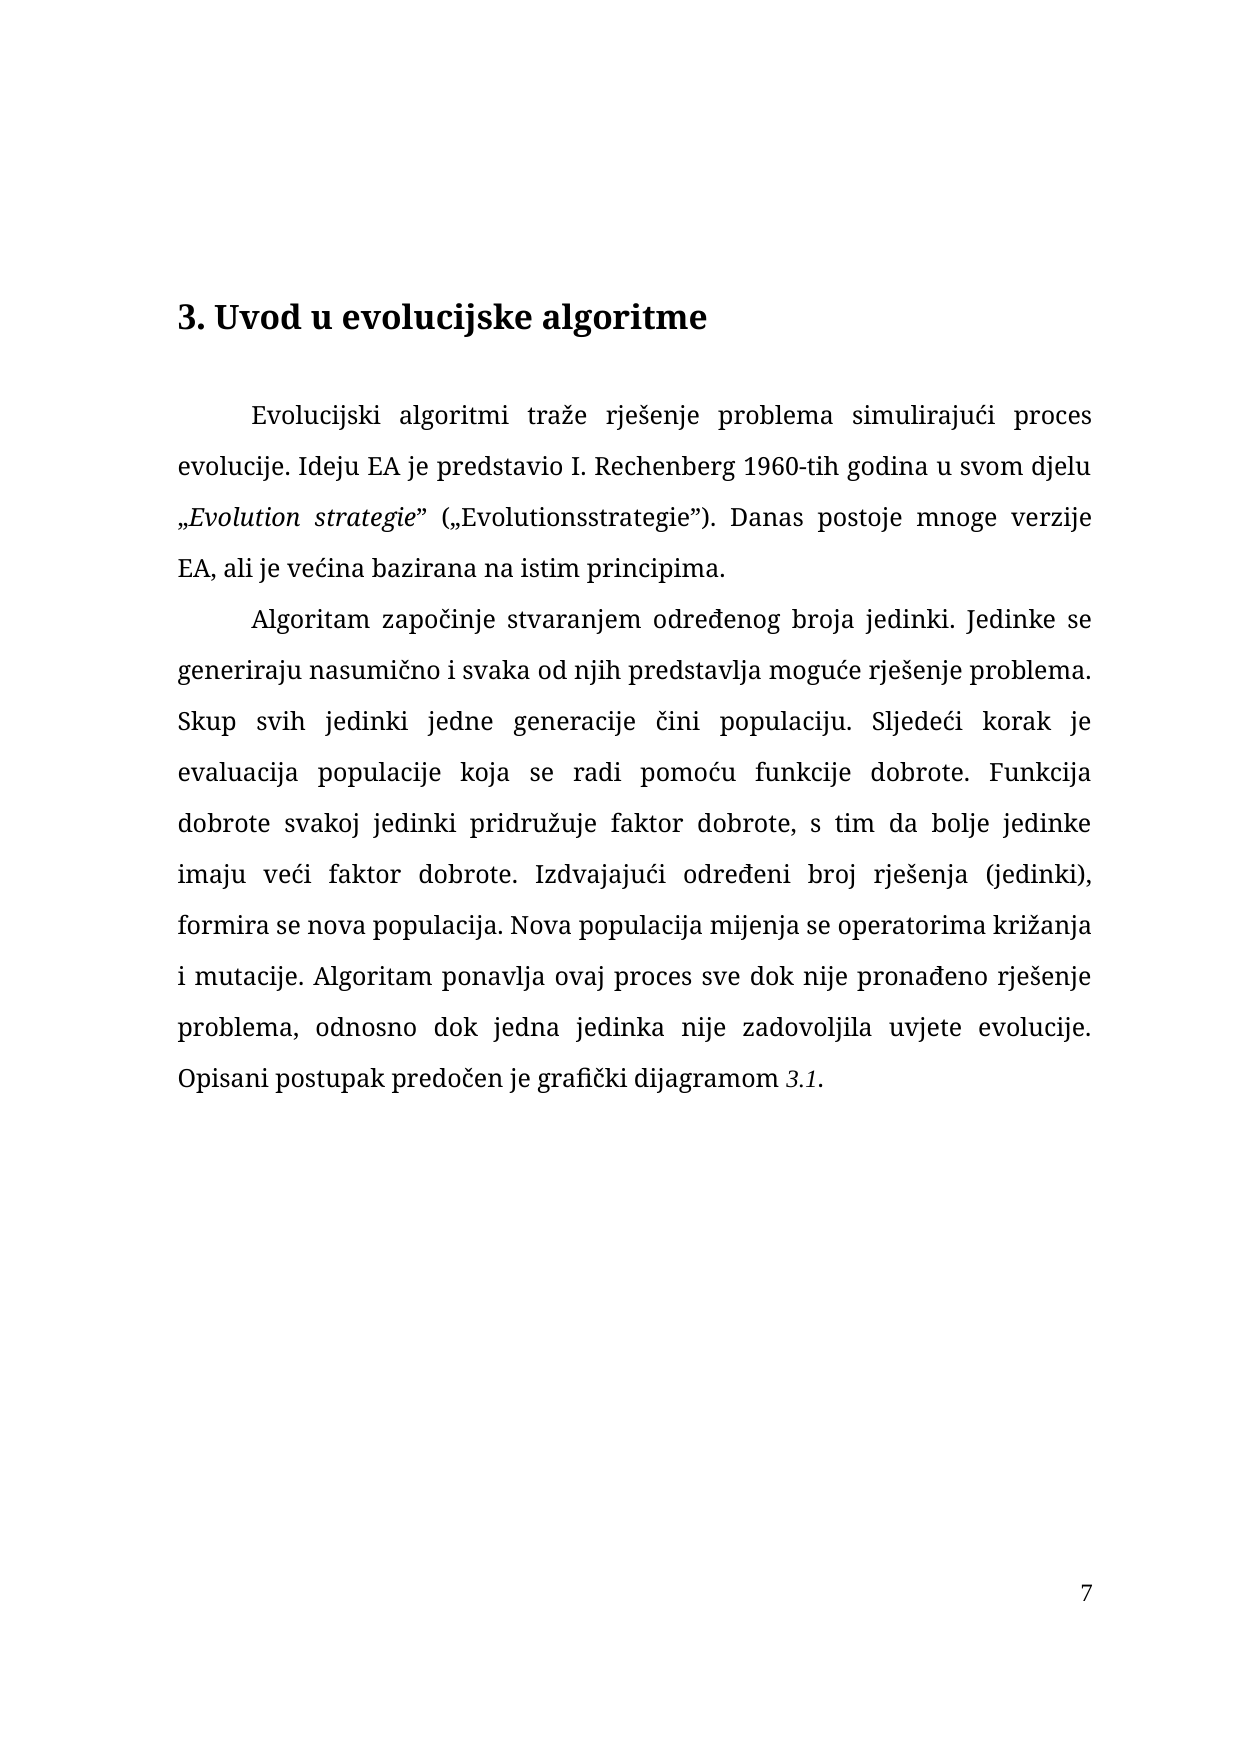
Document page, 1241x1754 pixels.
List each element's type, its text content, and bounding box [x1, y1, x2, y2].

subtitle 3. Uvod u evolucijske algoritme [177, 293, 1093, 339]
text Evolucijski algoritmi traže rješenje problema simulirajući proces evolucije. Ideju EA je predstavio I. Rechenberg 1960-tih godina u svom djelu „Evolution strategie” („Evolutionsstrategie”). Danas postoje mnoge verzije EA, ali je većina bazirana na istim principima. [177, 397, 1093, 584]
text Algoritam započinje stvaranjem određenog broja jedinki. Jedinke se generiraju nasumično i svaka od njih predstavlja moguće rješenje problema. Skup svih jedinki jedne generacije čini populaciju. Sljedeći korak je evaluacija populacije koja se radi pomoću funkcije dobrote. Funkcija dobrote svakoj jedinki pridružuje faktor dobrote, s tim da bolje jedinke imaju veći faktor dobrote. Izdvajajući određeni broj rješenja (jedinki), formira se nova populacija. Nova populacija mijenja se operatorima križanja i mutacije. Algoritam ponavlja ovaj proces sve dok nije pronađeno rješenje problema, odnosno dok jedna jedinka nije zadovoljila uvjete evolucije. Opisani postupak predočen je grafički dijagramom 3.1. [177, 602, 1093, 1095]
